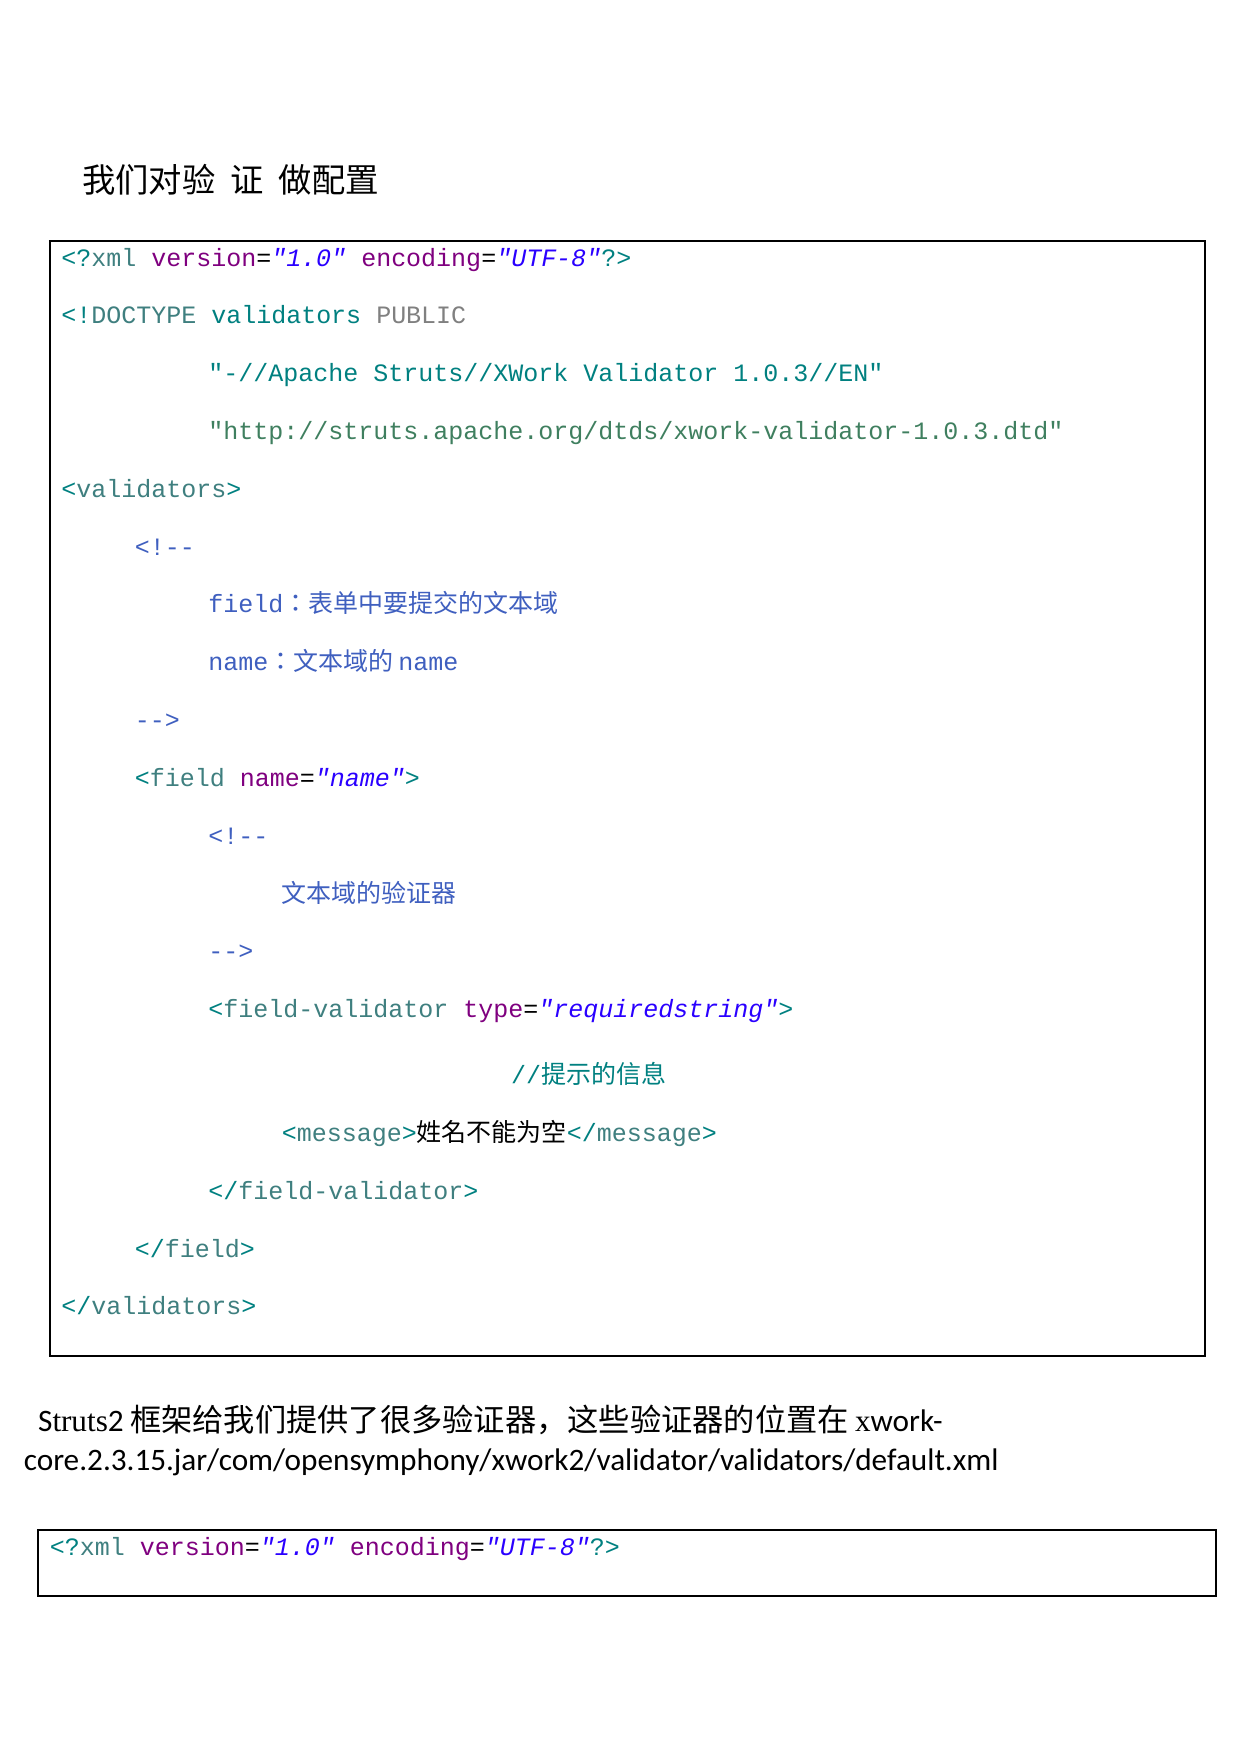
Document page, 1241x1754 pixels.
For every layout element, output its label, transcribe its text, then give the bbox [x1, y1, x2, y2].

table_header <?xml version="1.0" encoding="UTF-8"?> <!DOCTYPE validators PUBLIC "-//Apache Struts//XWork Validator 1.0.3//EN" "http://struts.apache.org/dtds/xwork-validator-1.0.3.dtd" <validators> <!-- field：表单中要提交的文本域 name：文本域的name --> <field name="name"> <!-- 文本域的验证器 --> <field-validator type="requiredstring"> //提示的信息 <message>姓名不能为空</message> </field-validator> </field> </validators> [51, 242, 1204, 1355]
table_header <?xml version="1.0" encoding="UTF-8"?> [39, 1531, 1215, 1595]
text 我们对验 证 做配置 [24, 156, 1240, 202]
text Struts2框架给我们提供了很多验证器，这些验证器的位置在xwork- core.2.3.15.jar/com/opensymphony/xwork2/validator/validators/default.xml [24, 1395, 1240, 1478]
